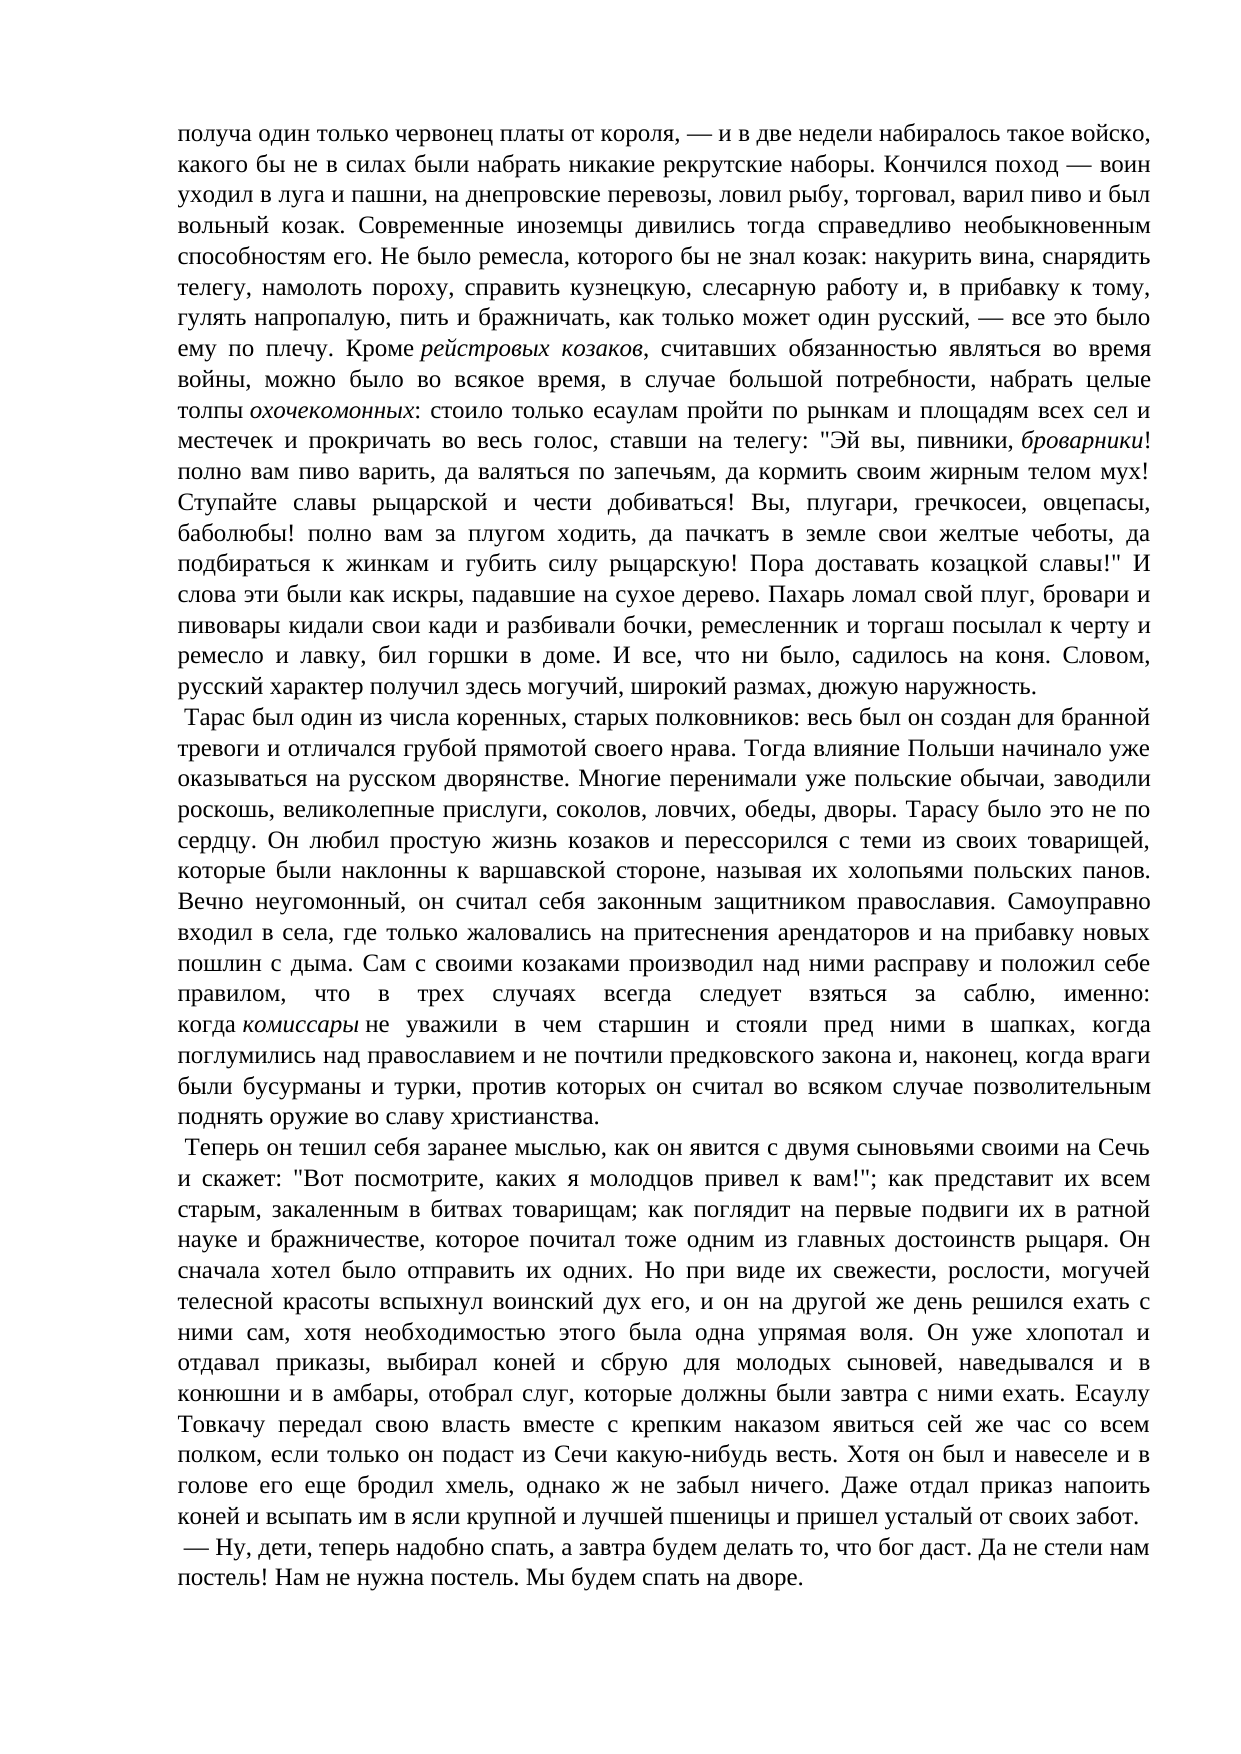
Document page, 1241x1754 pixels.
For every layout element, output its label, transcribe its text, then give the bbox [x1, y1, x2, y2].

text — Ну, дети, теперь надобно спать, а завтра будем делать то, что бог даст. Да не стели нам постель! Нам не нужна постель. Мы будем спать на дворе. [177, 1532, 1152, 1591]
text Тарас был один из числа коренных, старых полковников: весь был он создан для бранной тревоги и отличался грубой прямотой своего нрава. Тогда влияние Польши начинало уже оказываться на русском дворянстве. Многие перенимали уже польские обычаи, заводили роскошь, великолепные прислуги, соколов, ловчих, обеды, дворы. Тарасу было это не по сердцу. Он любил простую жизнь козаков и перессорился с теми из своих товарищей, которые были наклонны к варшавской стороне, называя их холопьями польских панов. Вечно неугомонный, он считал себя законным защитником православия. Самоуправно входил в села, где только жаловались на притеснения арендаторов и на прибавку новых пошлин с дыма. Сам с своими козаками производил над ними расправу и положил себе правилом, что в трех случаях всегда следует взяться за саблю, именно: когда комиссары не уважили в чем старшин и стояли пред ними в шапках, когда поглумились над православием и не почтили предковского закона и, наконец, когда враги были бусурманы и турки, против которых он считал во всяком случае позволительным поднять оружие во славу христианства. [177, 702, 1152, 1130]
text Теперь он тешил себя заранее мыслью, как он явится с двумя сыновьями своими на Сечь и скажет: "Вот посмотрите, каких я молодцов привел к вам!"; как представит их всем старым, закаленным в битвах товарищам; как поглядит на первые подвиги их в ратной науке и бражничестве, которое почитал тоже одним из главных достоинств рыцаря. Он сначала хотел было отправить их одних. Но при виде их свежести, рослости, могучей телесной красоты вспыхнул воинский дух его, и он на другой же день решился ехать с ними сам, хотя необходимостью этого была одна упрямая воля. Он уже хлопотал и отдавал приказы, выбирал коней и сбрую для молодых сыновей, наведывался и в конюшни и в амбары, отобрал слуг, которые должны были завтра с ними ехать. Есаулу Товкачу передал свою власть вместе с крепким наказом явиться сей же час со всем полком, если только он подаст из Сечи какую-нибудь весть. Хотя он был и навеселе и в голове его еще бродил хмель, однако ж не забыл ничего. Даже отдал приказ напоить коней и всыпать им в ясли крупной и лучшей пшеницы и пришел усталый от своих забот. [177, 1132, 1152, 1530]
text получа один только червонец платы от короля, — и в две недели набиралось такое войско, какого бы не в силах были набрать никакие рекрутские наборы. Кончился поход — воин уходил в луга и пашни, на днепровские перевозы, ловил рыбу, торговал, варил пиво и был вольный козак. Современные иноземцы дивились тогда справедливо необыкновенным способностям его. Не было ремесла, которого бы не знал козак: накурить вина, снарядить телегу, намолоть пороху, справить кузнецкую, слесарную работу и, в прибавку к тому, гулять напропалую, пить и бражничать, как только может один русский, — все это было ему по плечу. Кроме рейстровых козаков, считавших обязанностью являться во время войны, можно было во всякое время, в случае большой потребности, набрать целые толпы охочекомонных: стоило только есаулам пройти по рынкам и площадям всех сел и местечек и прокричать во весь голос, ставши на телегу: "Эй вы, пивники, броварники! полно вам пиво варить, да валяться по запечьям, да кормить своим жирным телом мух! Ступайте славы рыцарской и чести добиваться! Вы, плугари, гречкосеи, овцепасы, баболюбы! полно вам за плугом ходить, да пачкатъ в земле свои желтые чеботы, да подбираться к жинкам и губить силу рыцарскую! Пора доставать козацкой славы!" И слова эти были как искры, падавшие на сухое дерево. Пахарь ломал свой плуг, бровари и пивовары кидали свои кади и разбивали бочки, ремесленник и торгаш посылал к черту и ремесло и лавку, бил горшки в доме. И все, что ни было, садилось на коня. Словом, русский характер получил здесь могучий, широкий размах, дюжую наружность. [177, 118, 1152, 700]
